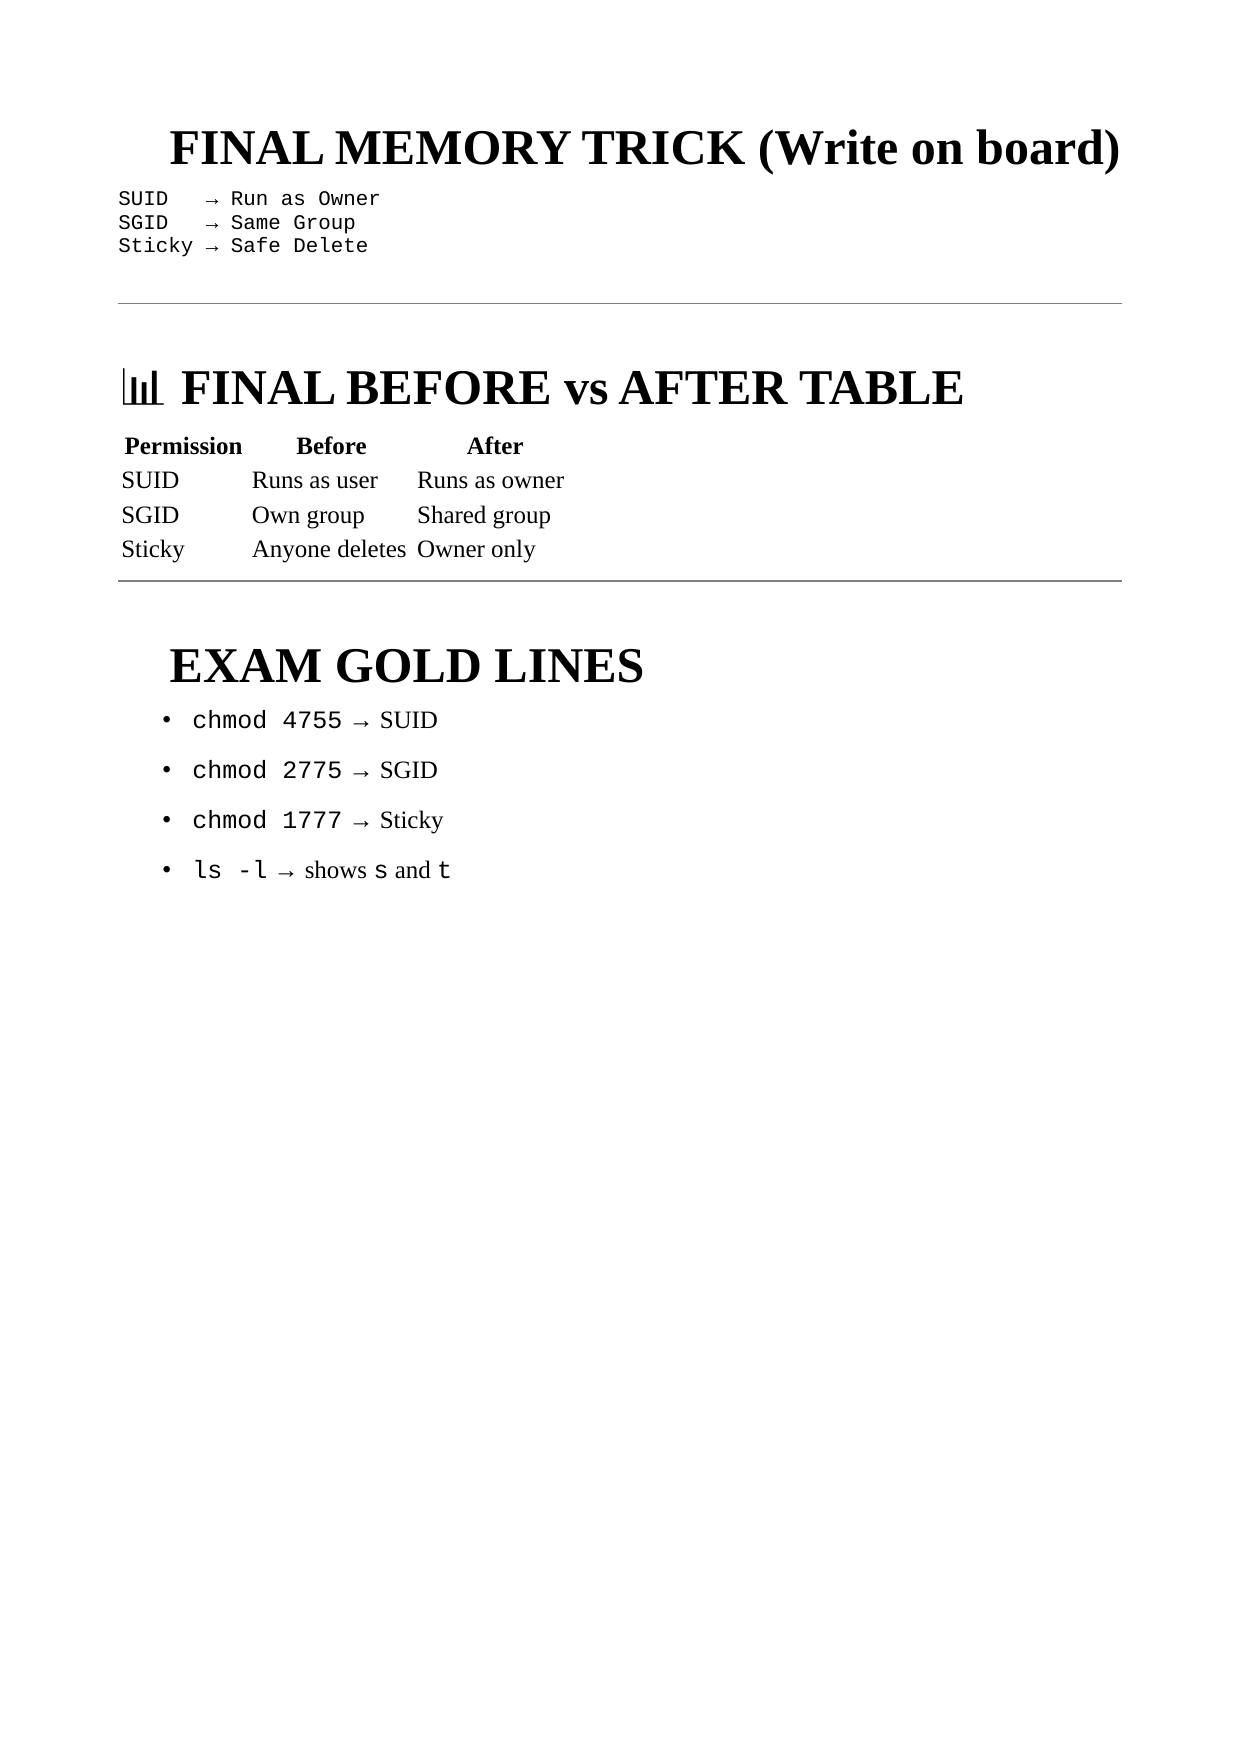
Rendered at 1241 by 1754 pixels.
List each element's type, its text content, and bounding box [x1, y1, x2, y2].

list chmod 4755 → SUID [162, 705, 1122, 736]
list chmod 2775 → SGID [162, 755, 1122, 786]
table_header After [414, 428, 576, 462]
table_cell Sticky [118, 532, 249, 566]
table_cell SGID [118, 497, 249, 532]
table_cell Owner only [414, 532, 576, 566]
list chmod 1777 → Sticky [162, 805, 1122, 836]
subtitle 📊 FINAL BEFORE vs AFTER TABLE [118, 358, 1122, 415]
table_cell SUID [118, 463, 249, 497]
text SGID → Same Group [118, 212, 1122, 235]
table_cell Runs as owner [414, 463, 576, 497]
table_cell Own group [249, 497, 414, 532]
table_cell Shared group [414, 497, 576, 532]
text Sticky → Safe Delete [118, 235, 1122, 259]
table_cell Runs as user [249, 463, 414, 497]
table_cell Anyone deletes [249, 532, 414, 566]
text SUID → Run as Owner [118, 188, 1122, 212]
subtitle 🎯 EXAM GOLD LINES [118, 635, 1122, 693]
table_header Permission [118, 428, 249, 462]
table_header Before [249, 428, 414, 462]
subtitle 🧠 FINAL MEMORY TRICK (Write on board) [118, 118, 1122, 176]
list ls -l → shows s and t [162, 855, 1122, 886]
